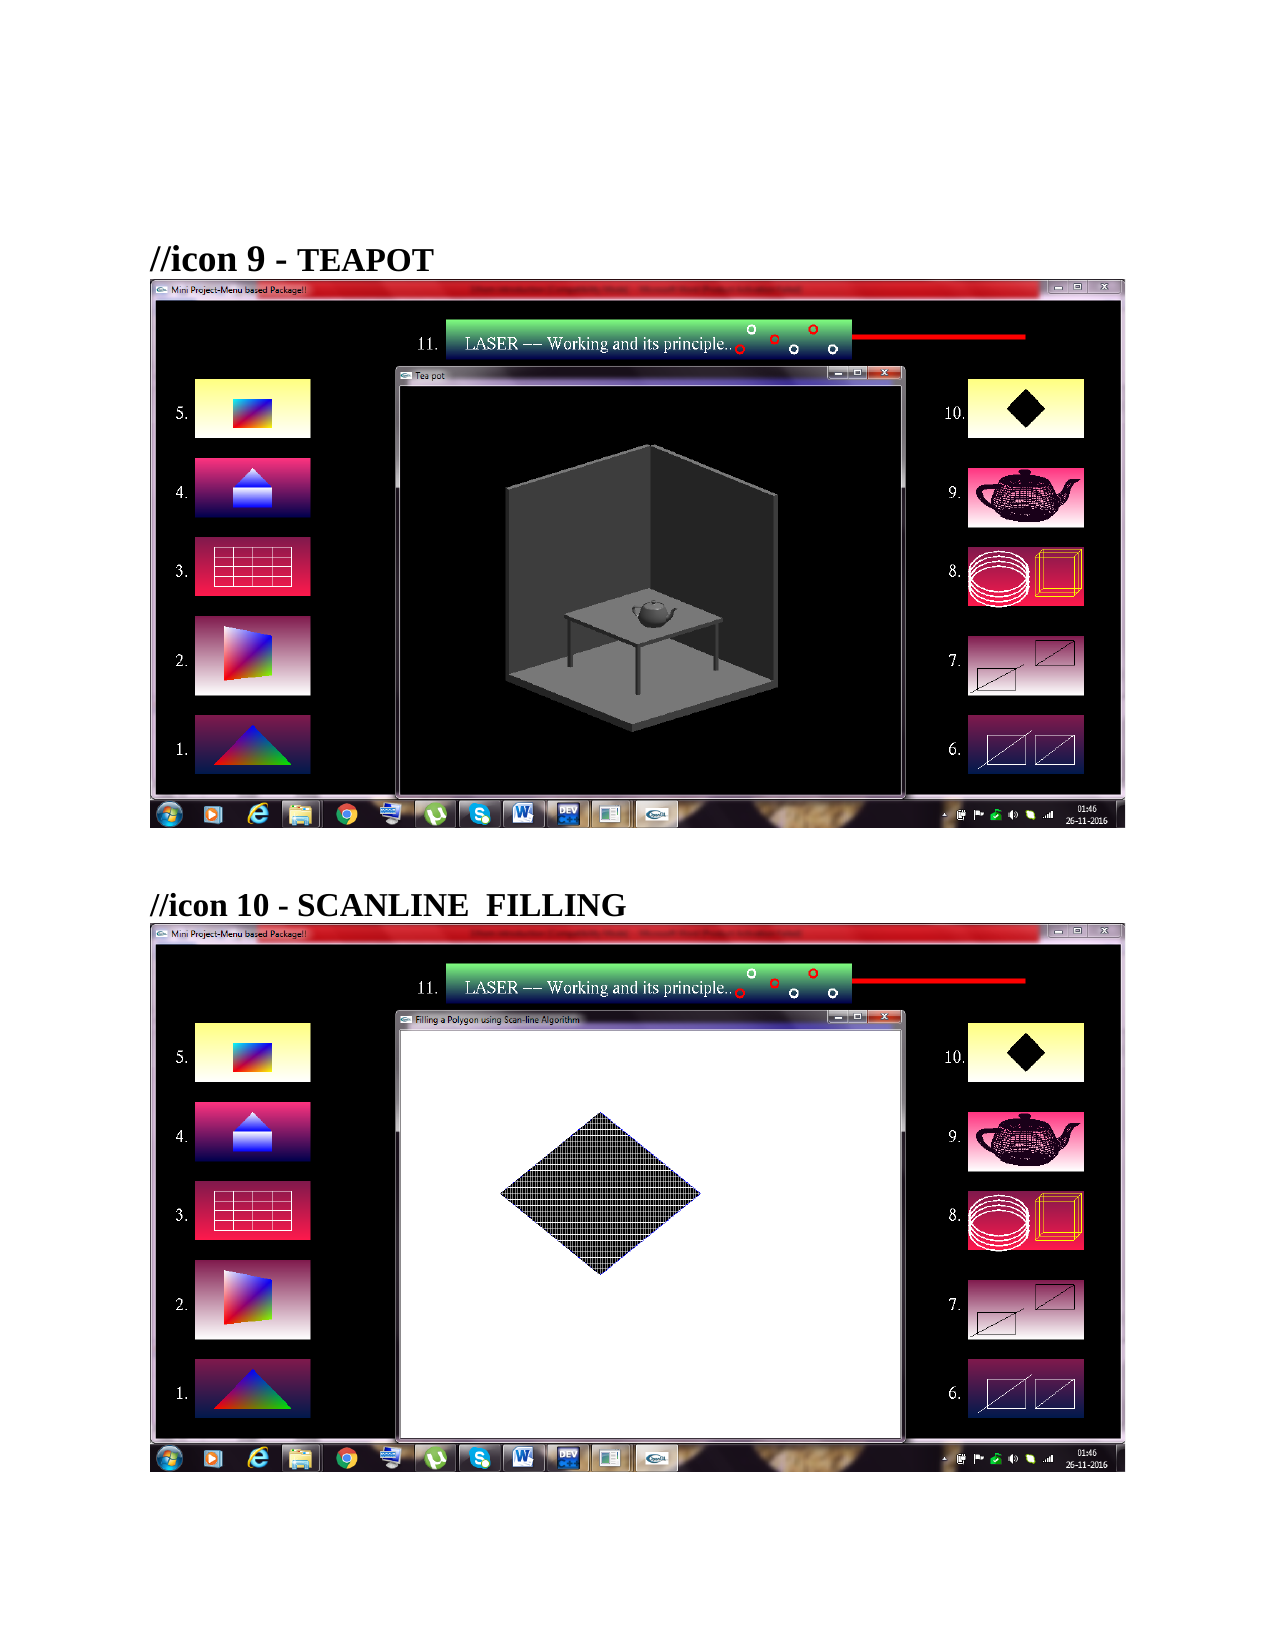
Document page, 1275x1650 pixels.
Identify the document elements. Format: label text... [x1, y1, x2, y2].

picture [150, 923, 1125, 1472]
text //icon 10 - SCANLINE FILLING [150, 885, 1125, 923]
text //icon 9 - TEAPOT [150, 150, 1125, 279]
picture [150, 279, 1125, 828]
